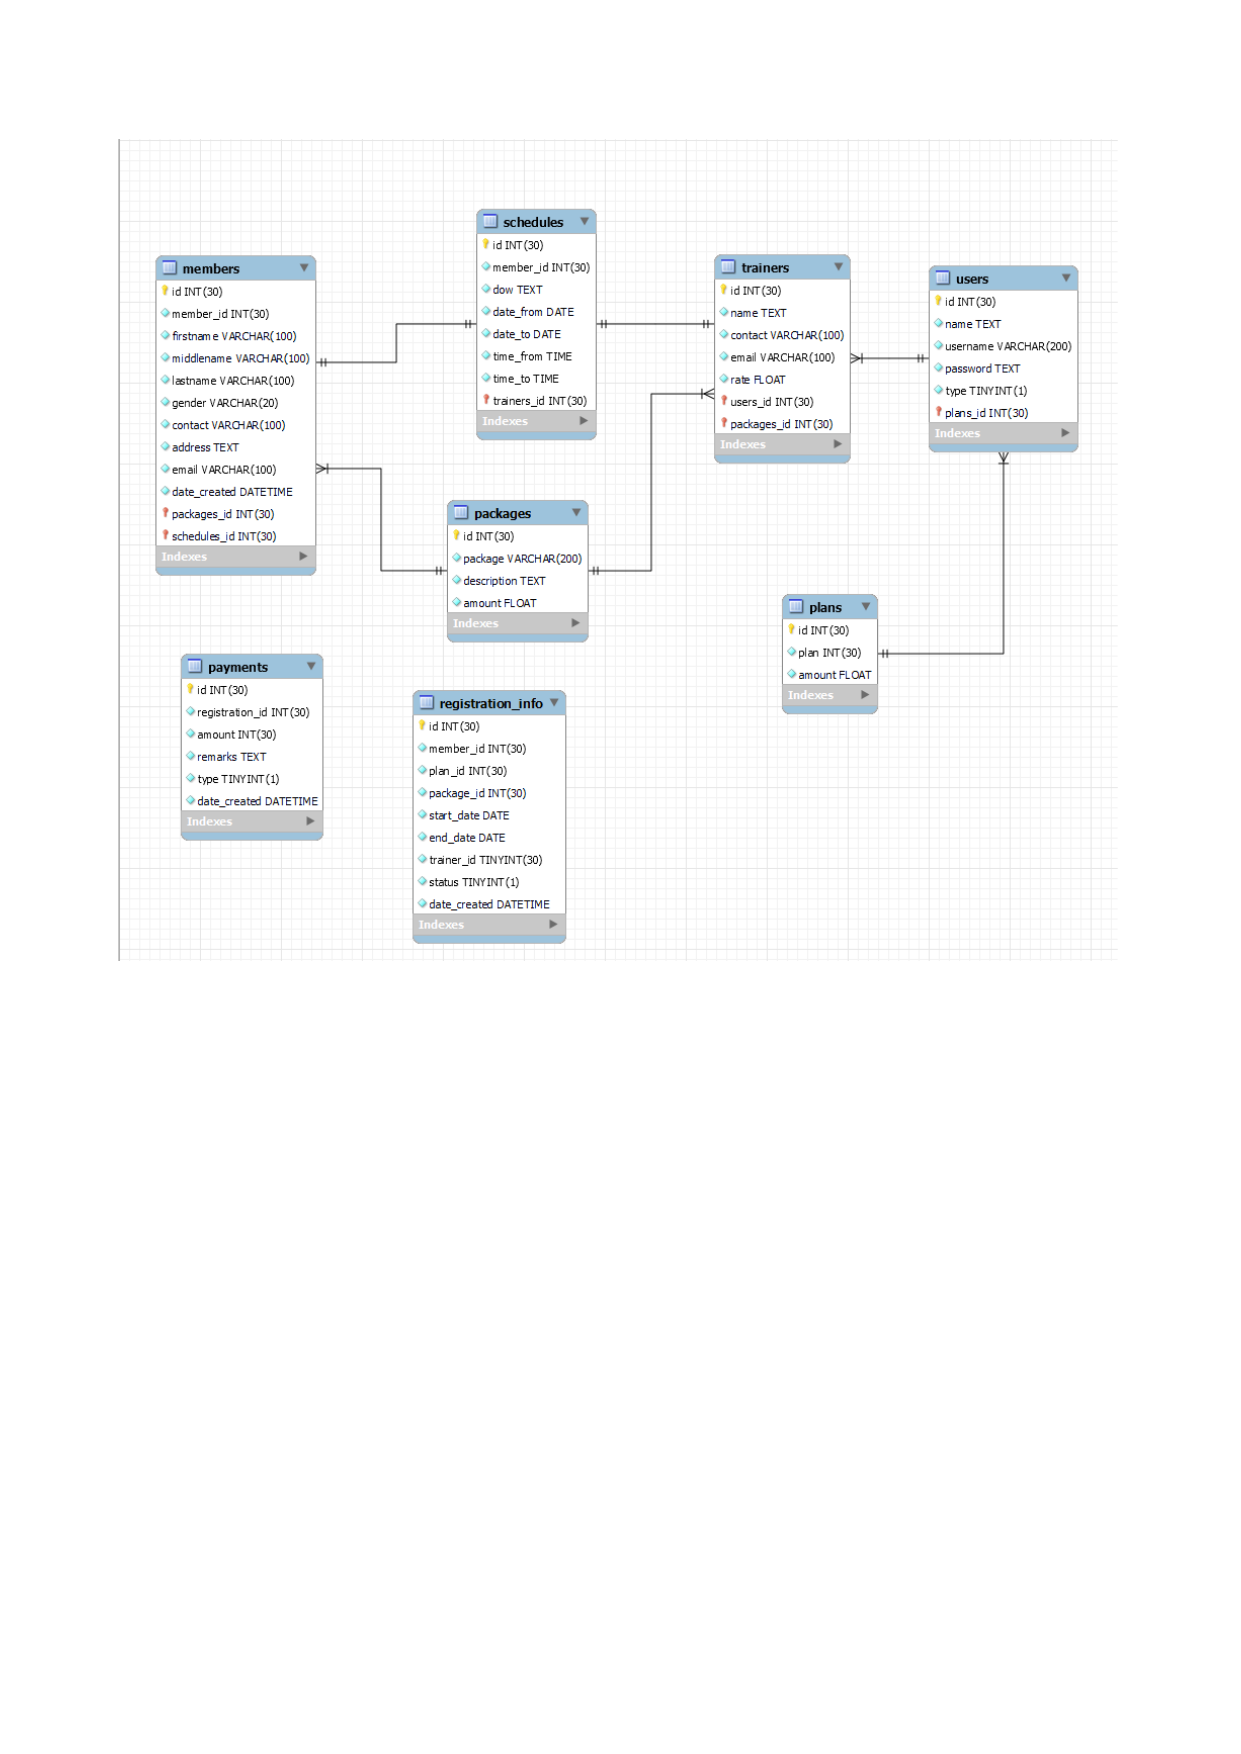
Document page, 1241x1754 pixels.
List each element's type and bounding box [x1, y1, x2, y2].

picture [118, 139, 1123, 961]
